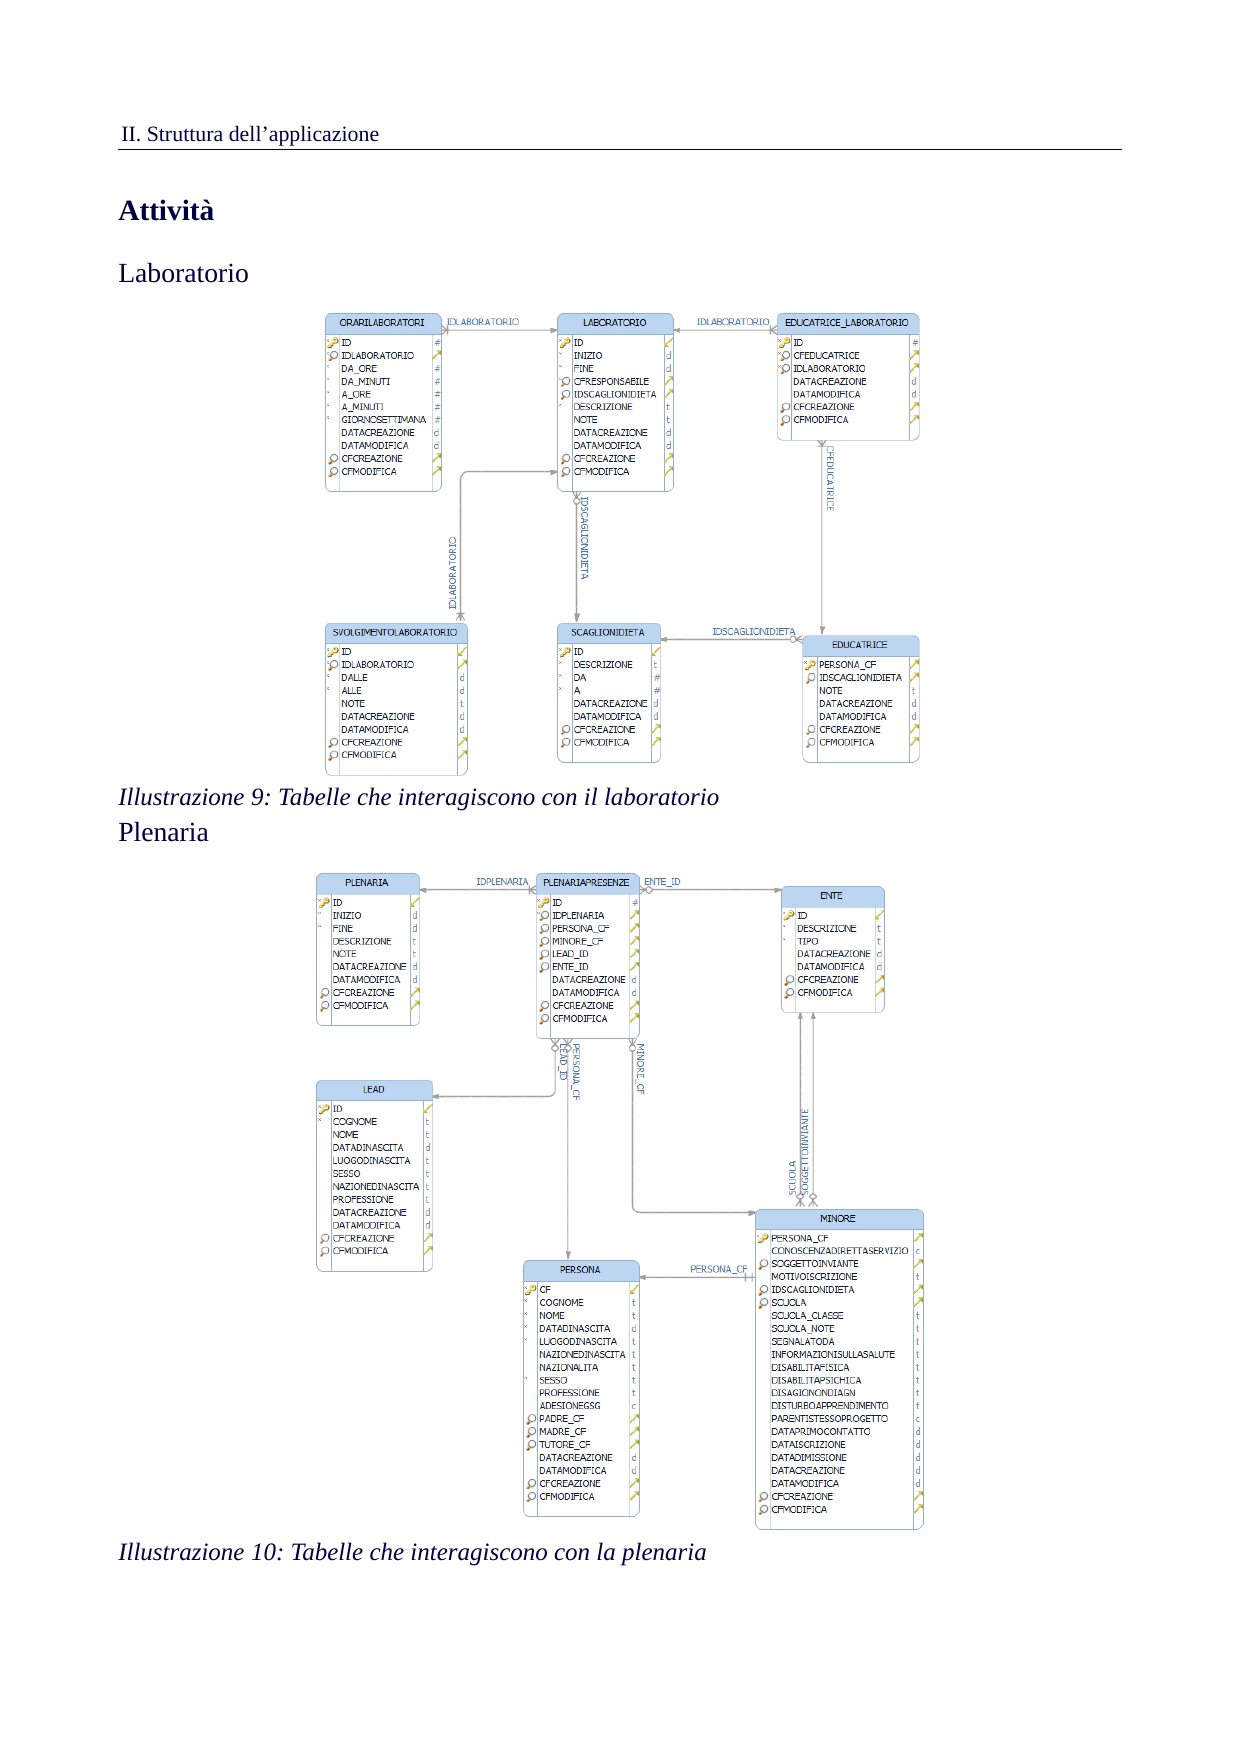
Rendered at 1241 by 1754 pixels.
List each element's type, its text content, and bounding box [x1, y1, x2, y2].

subtitle Plenaria [118, 811, 1122, 847]
text Illustrazione 10: Tabelle che interagiscono con la plenaria [118, 864, 1122, 1566]
subtitle Laboratorio [118, 257, 1122, 289]
picture [315, 306, 925, 782]
subtitle Attività [118, 193, 1122, 227]
text Illustrazione 9: Tabelle che interagiscono con il laboratorio [118, 306, 1122, 811]
picture [309, 864, 931, 1538]
